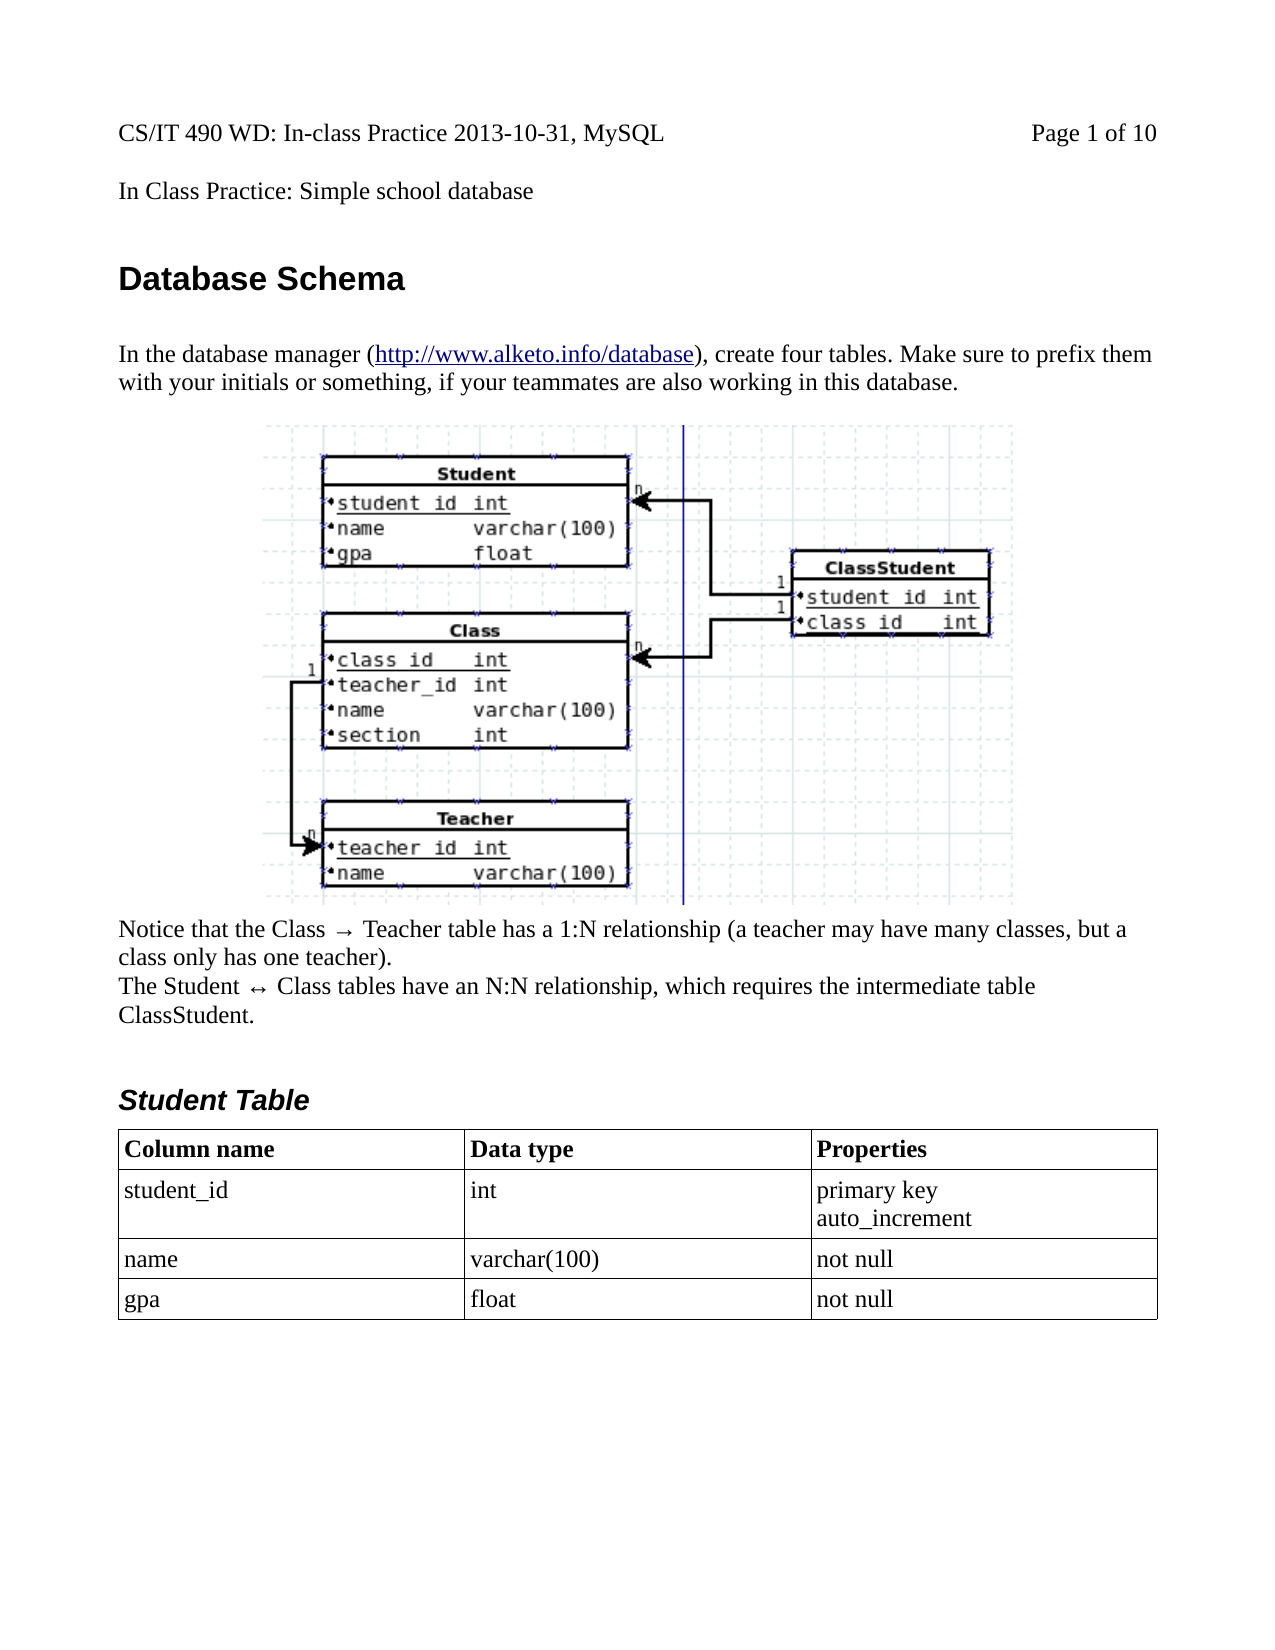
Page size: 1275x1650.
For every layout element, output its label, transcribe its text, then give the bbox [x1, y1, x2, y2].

table_cell name [119, 1239, 464, 1278]
subtitle Database Schema [118, 259, 1157, 297]
table_cell primary key auto_increment [812, 1170, 1157, 1238]
picture [262, 425, 1013, 905]
table_cell not null [812, 1239, 1157, 1278]
table_header Properties [812, 1130, 1157, 1169]
table_cell float [465, 1279, 811, 1318]
text In Class Practice: Simple school database [118, 176, 1157, 205]
table_cell not null [812, 1279, 1157, 1318]
table_cell varchar(100) [465, 1239, 811, 1278]
text The Student ↔ Class tables have an N:N relationship, which requires the intermediate table ClassStudent. [118, 971, 1157, 1029]
table_cell student_id [119, 1170, 464, 1238]
subtitle Student Table [118, 1082, 1157, 1116]
table_cell gpa [119, 1279, 464, 1318]
text Notice that the Class → Teacher table has a 1:N relationship (a teacher may have many classes, but a class only has one teacher). [118, 914, 1157, 971]
table_cell int [465, 1170, 811, 1238]
table_header Data type [465, 1130, 811, 1169]
table_header Column name [119, 1130, 464, 1169]
text In the database manager (http://www.alketo.info/database), create four tables. Make sure to prefix them with your initials or something, if your teammates are also working in this database. [118, 339, 1157, 396]
